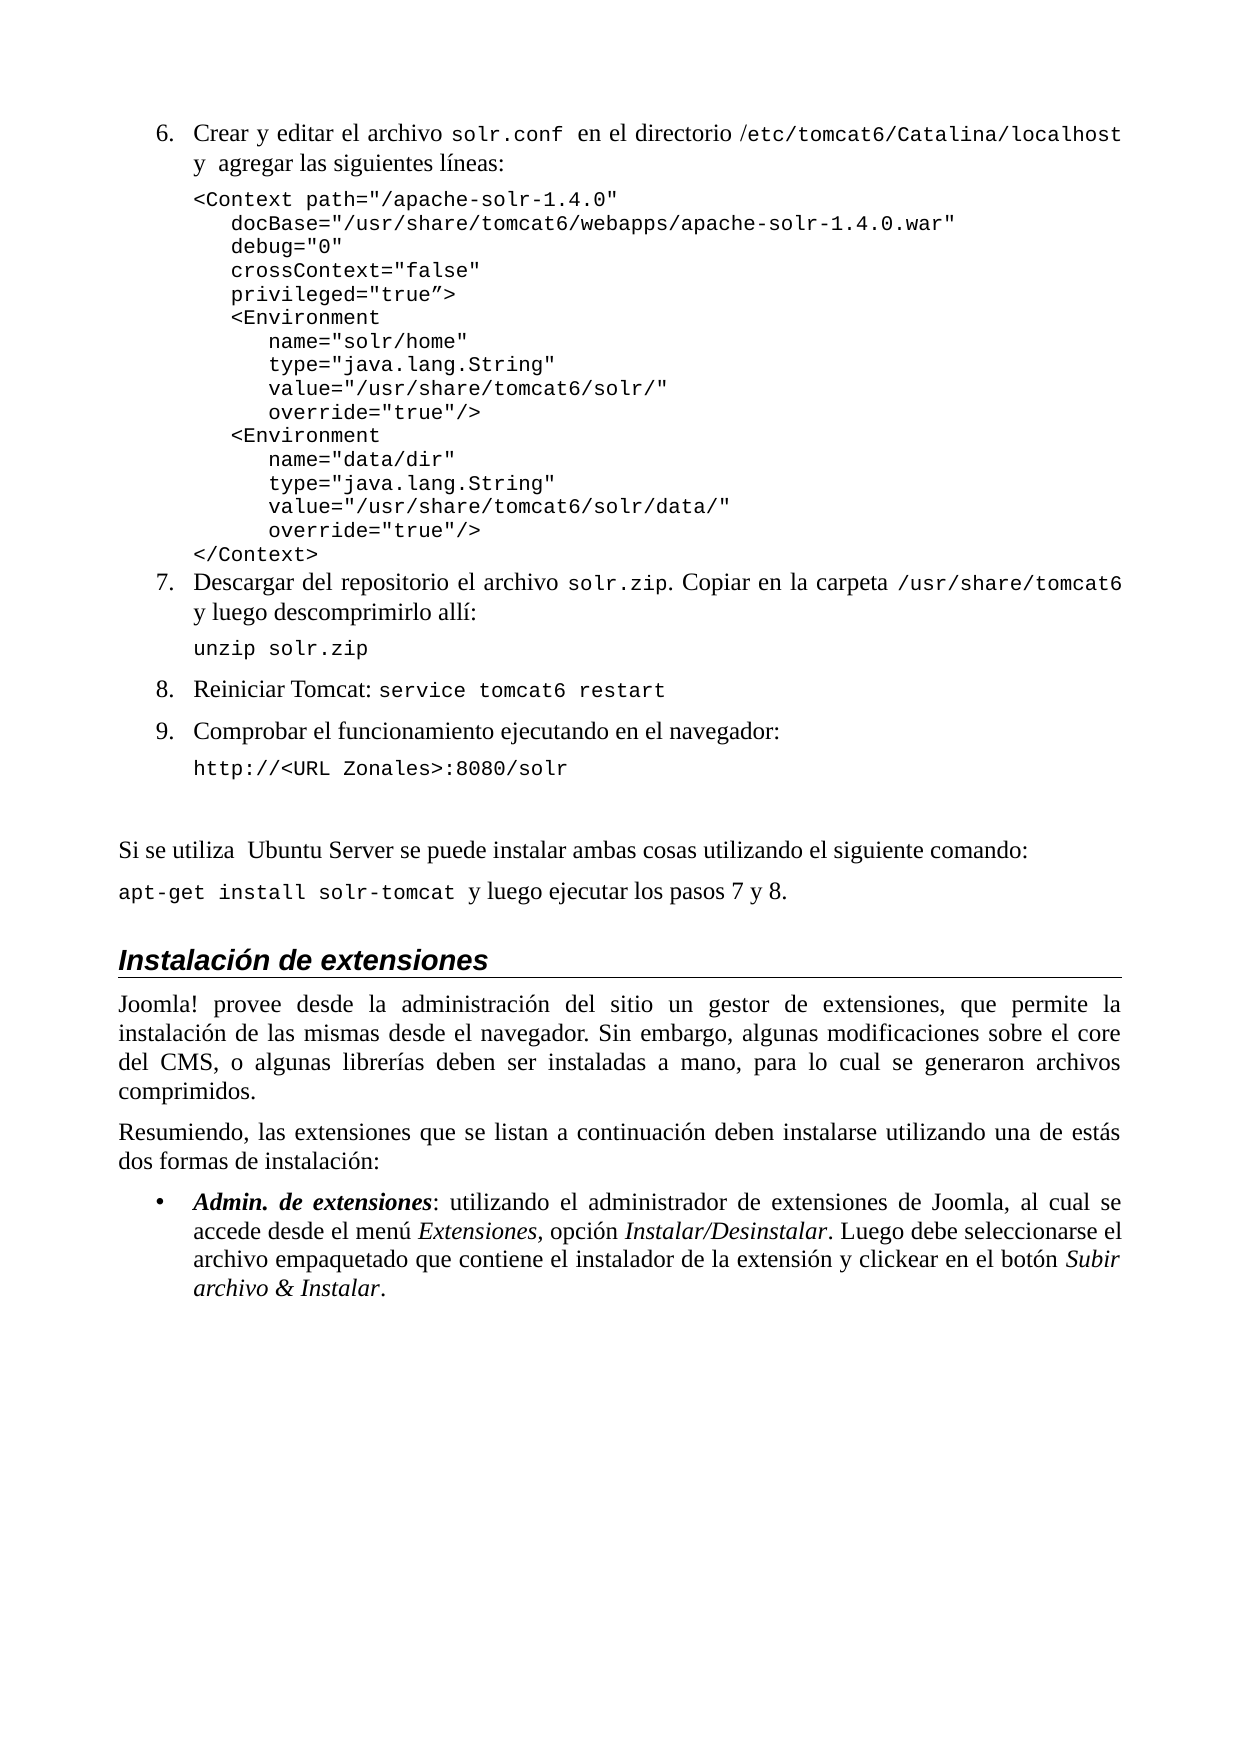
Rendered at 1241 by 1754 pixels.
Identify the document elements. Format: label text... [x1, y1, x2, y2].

list type="java.lang.String" [231, 473, 1122, 496]
subtitle Instalación de extensiones [118, 943, 1122, 977]
list Comprobar el funcionamiento ejecutando en el navegador: [156, 716, 1122, 745]
list debug="0" [193, 236, 1122, 260]
list docBase="/usr/share/tomcat6/webapps/apache-solr-1.4.0.war" [193, 213, 1122, 236]
list <Environment [193, 307, 1122, 331]
list value="/usr/share/tomcat6/solr/data/" [231, 496, 1122, 520]
text apt-get install solr-tomcat y luego ejecutar los pasos 7 y 8. [118, 876, 1122, 906]
list override="true"/> [231, 520, 1122, 544]
text Joomla! provee desde la administración del sitio un gestor de extensiones, que permite la instalación de las mismas desde el navegador. Sin embargo, algunas modificaciones sobre el core del CMS, o algunas librerías deben ser instaladas a mano, para lo cual se generaron archivos comprimidos. [118, 989, 1122, 1104]
list Admin. de extensiones: utilizando el administrador de extensiones de Joomla, al cual se accede desde el menú Extensiones, opción Instalar/Desinstalar. Luego debe seleccionarse el archivo empaquetado que contiene el instalador de la extensión y clickear en el botón Subir archivo & Instalar. [156, 1187, 1122, 1302]
list </Context> [156, 544, 1122, 567]
list name="data/dir" [231, 449, 1122, 473]
list <Context path="/apache-solr-1.4.0" [156, 189, 1122, 213]
list Crear y editar el archivo solr.conf en el directorio /etc/tomcat6/Catalina/localhost y agregar las siguientes líneas: [156, 118, 1122, 176]
list type="java.lang.String" [231, 354, 1122, 378]
list http://<URL Zonales>:8080/solr [156, 758, 1122, 781]
list Reiniciar Tomcat: service tomcat6 restart [156, 674, 1122, 704]
list Descargar del repositorio el archivo solr.zip. Copiar en la carpeta /usr/share/tomcat6 y luego descomprimirlo allí: [156, 567, 1122, 626]
list name="solr/home" [231, 331, 1122, 354]
text Si se utiliza Ubuntu Server se puede instalar ambas cosas utilizando el siguiente comando: [118, 835, 1122, 864]
text Resumiendo, las extensiones que se listan a continuación deben instalarse utilizando una de estás dos formas de instalación: [118, 1117, 1122, 1174]
list value="/usr/share/tomcat6/solr/" [231, 378, 1122, 402]
list override="true"/> [231, 402, 1122, 425]
list <Environment [193, 425, 1122, 449]
list crossContext="false" [193, 260, 1122, 283]
list privileged="true”> [193, 283, 1122, 307]
list unzip solr.zip [156, 638, 1122, 662]
